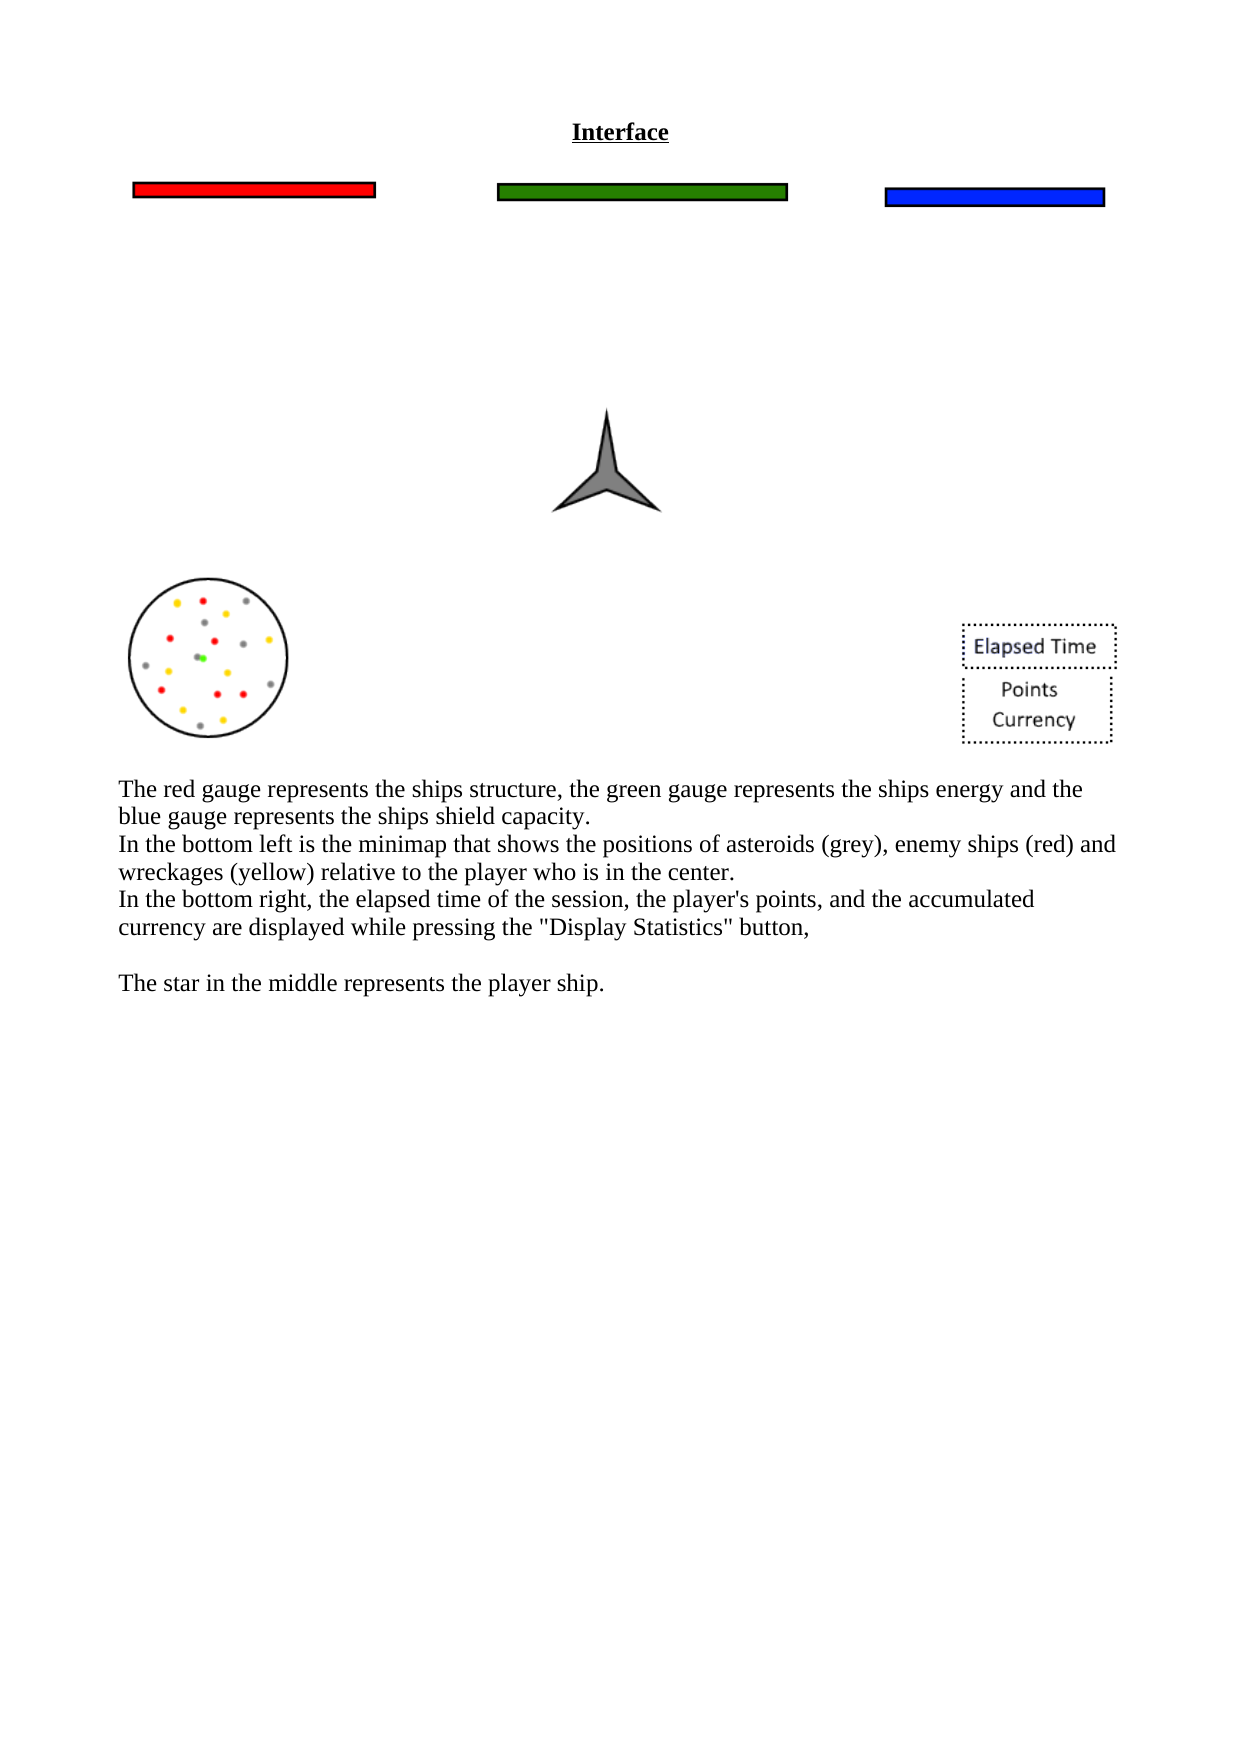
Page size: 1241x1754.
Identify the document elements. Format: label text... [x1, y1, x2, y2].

text In the bottom left is the minimap that shows the positions of asteroids (grey), enemy ships (red) and wreckages (yellow) relative to the player who is in the center. [118, 830, 1122, 886]
text In the bottom right, the elapsed time of the session, the player's points, and the accumulated currency are displayed while pressing the "Display Statistics" button, [118, 886, 1122, 941]
text The red gauge represents the ships structure, the green gauge represents the ships energy and the blue gauge represents the ships shield capacity. [118, 775, 1122, 830]
text Interface [118, 118, 1122, 146]
text The star in the middle represents the player ship. [118, 969, 1122, 996]
picture [118, 173, 1123, 747]
